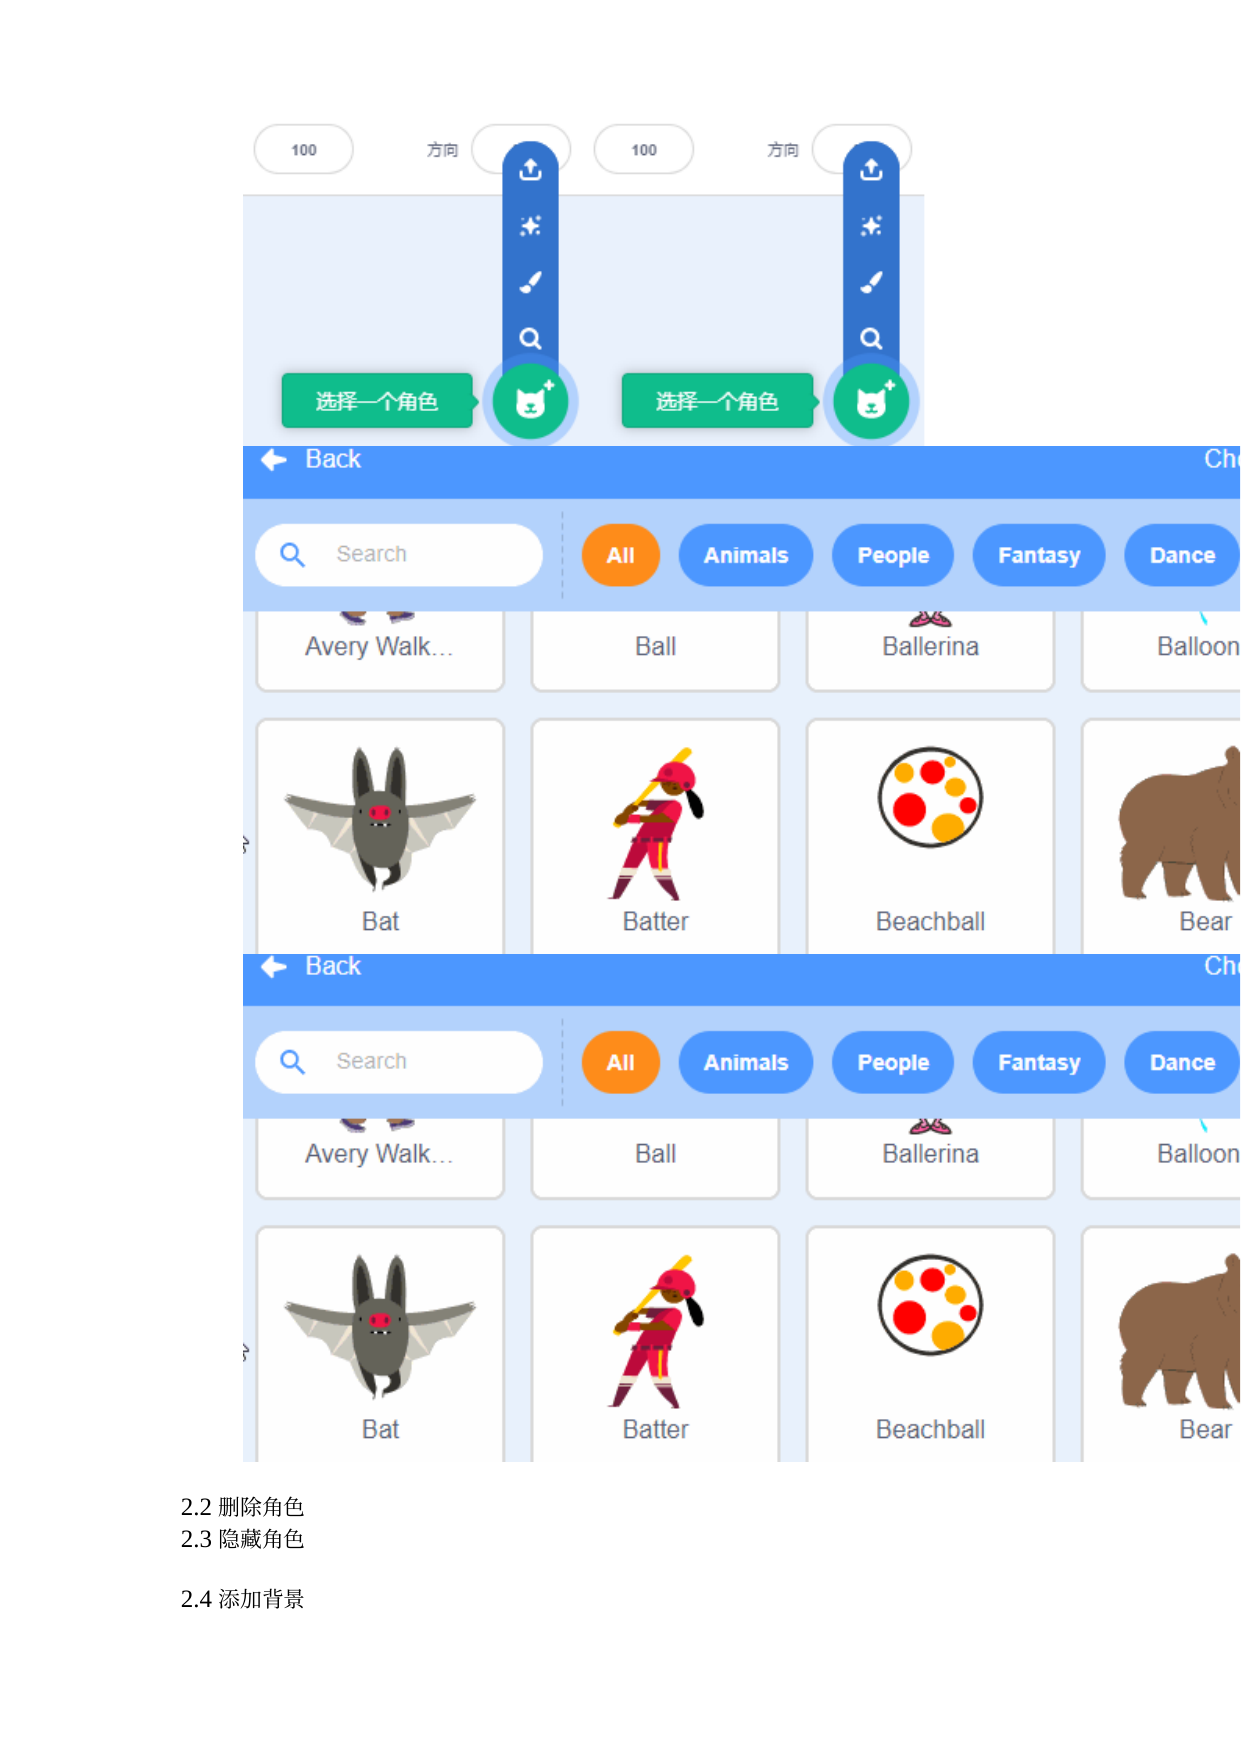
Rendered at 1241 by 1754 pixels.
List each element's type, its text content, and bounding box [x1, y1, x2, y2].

text 2.3 隐藏角色 [181, 1522, 1122, 1553]
text 2.2 删除角色 [181, 1491, 1122, 1522]
text 2.4 添加背景 [181, 1582, 1122, 1614]
picture [243, 118, 1241, 1462]
